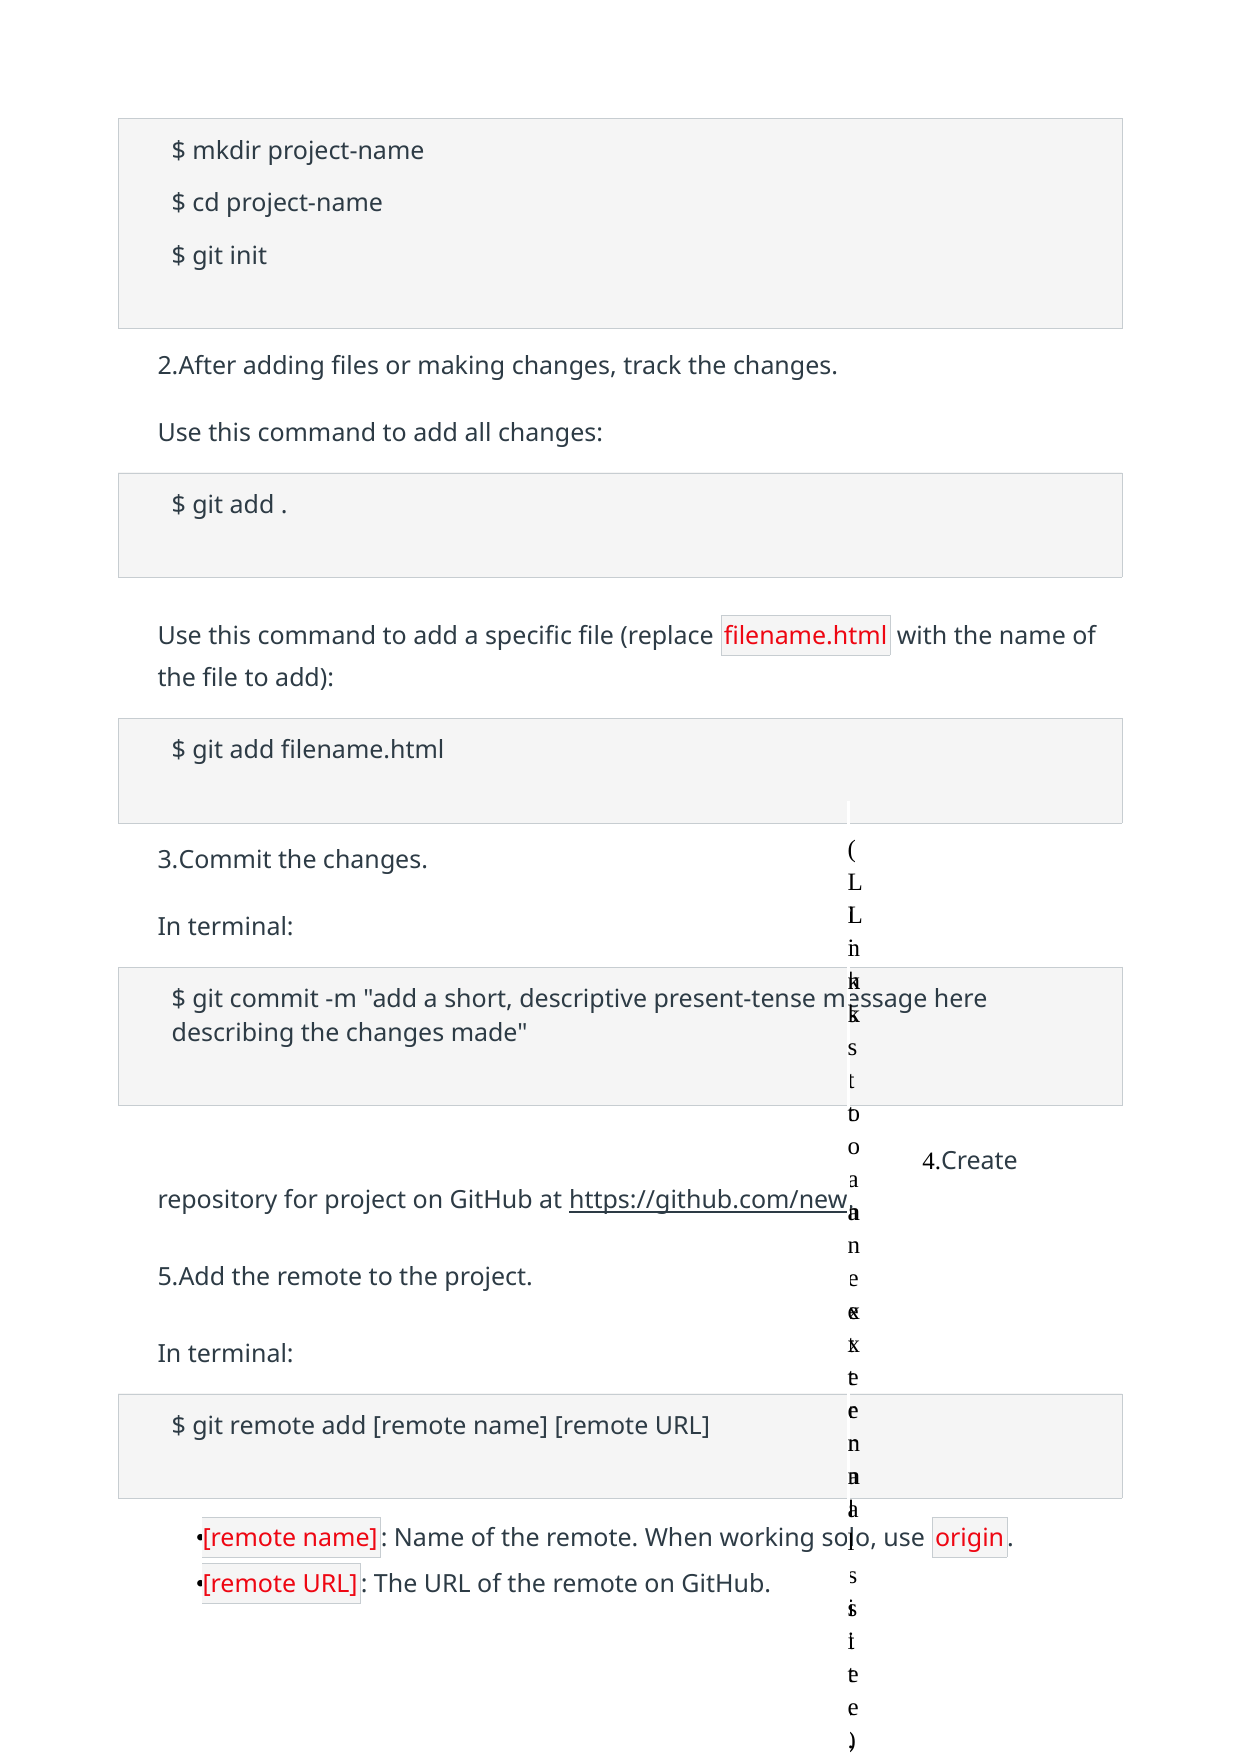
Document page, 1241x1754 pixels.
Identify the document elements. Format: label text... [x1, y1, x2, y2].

list [remote name]: Name of the remote. When working solo, use origin. [1008, 1517, 1122, 1557]
list Use this command to add all changes: [118, 414, 1122, 449]
list [remote name]: Name of the remote. When working solo, use origin. [933, 1518, 1007, 1557]
list In terminal: [118, 909, 847, 943]
list After adding files or making changes, track the changes. [118, 347, 1122, 381]
list $ git commit -m "add a short, descriptive present-tense message here describing the changes made" [119, 968, 847, 1049]
list $ git commit -m "add a short, descriptive present-tense message here describing the changes made" [850, 968, 1122, 1049]
list [remote URL]: The URL of the remote on GitHub. [850, 1563, 1122, 1603]
list $ git remote add [remote name] [remote URL] [850, 1395, 1122, 1442]
list Add the remote to the project. [850, 1259, 1122, 1293]
list [remote URL]: The URL of the remote on GitHub. [361, 1563, 847, 1603]
list In terminal: [850, 909, 1122, 943]
list Create repository for project on GitHub at https://github.com/new. [850, 1143, 1122, 1216]
list $ git add . [119, 474, 1122, 521]
list $ mkdir project-name [119, 119, 1122, 166]
list [remote name]: Name of the remote. When working solo, use origin. [118, 1517, 380, 1557]
list Commit the changes. [118, 841, 847, 876]
list $ git remote add [remote name] [remote URL] [119, 1395, 847, 1442]
list $ cd project-name [119, 171, 1122, 219]
list [remote URL]: The URL of the remote on GitHub. [118, 1563, 360, 1603]
list Add the remote to the project. [118, 1259, 847, 1293]
list Commit the changes. [850, 841, 1122, 876]
list [remote name]: Name of the remote. When working solo, use origin. [381, 1517, 847, 1557]
list $ git add filename.html [119, 719, 1122, 766]
list $ git init [119, 224, 1122, 272]
list [remote name]: Name of the remote. When working solo, use origin. [850, 1517, 932, 1557]
list Use this command to add a specific file (replace filename.html with the name of the file to add): [118, 615, 1122, 694]
list In terminal: [850, 1336, 1122, 1369]
list Create repository for project on GitHub at https://github.com/new. [118, 1143, 847, 1216]
list In terminal: [118, 1336, 847, 1369]
